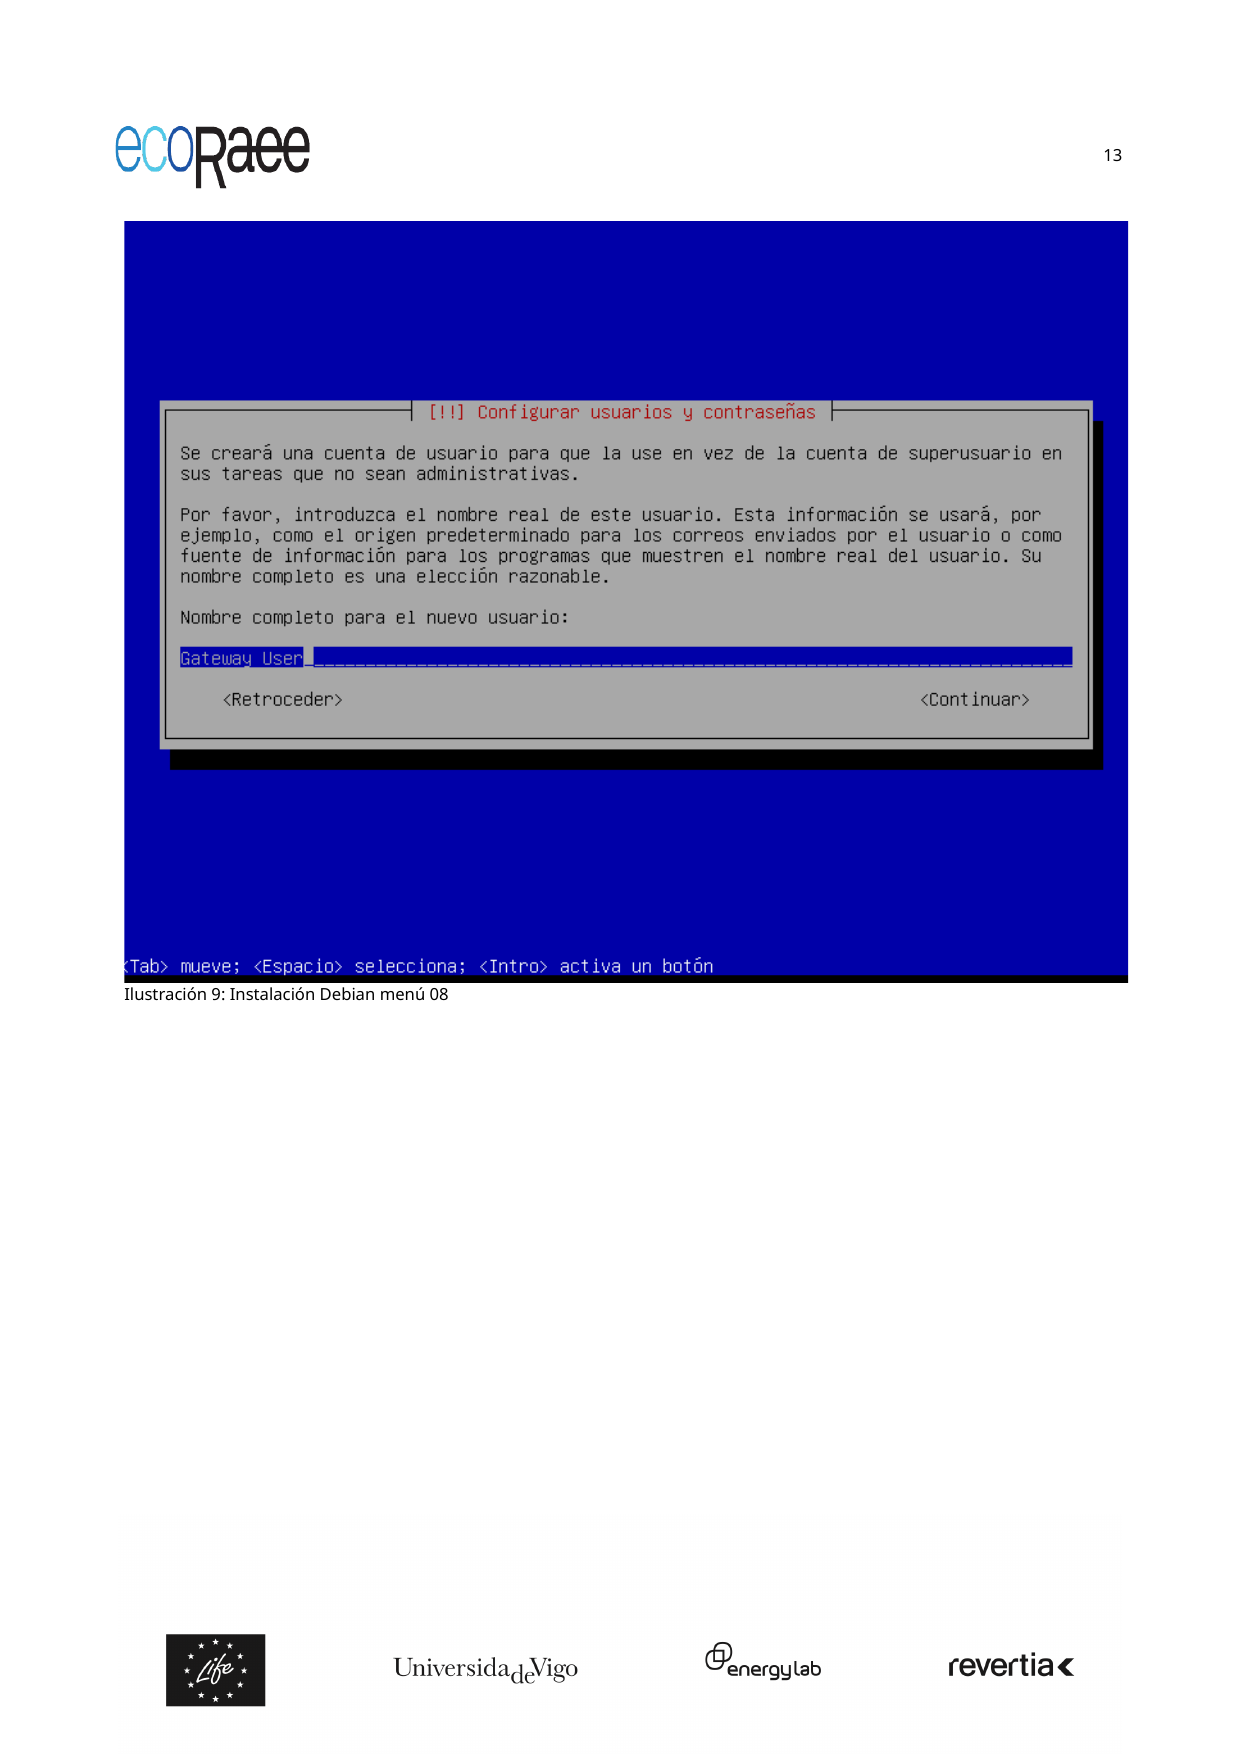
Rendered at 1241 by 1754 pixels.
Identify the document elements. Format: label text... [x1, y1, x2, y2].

picture [118, 1514, 1123, 1754]
picture [124, 221, 1129, 983]
text Ilustración 9: Instalación Debian menú 08 [124, 983, 1122, 1005]
picture [114, 124, 311, 190]
